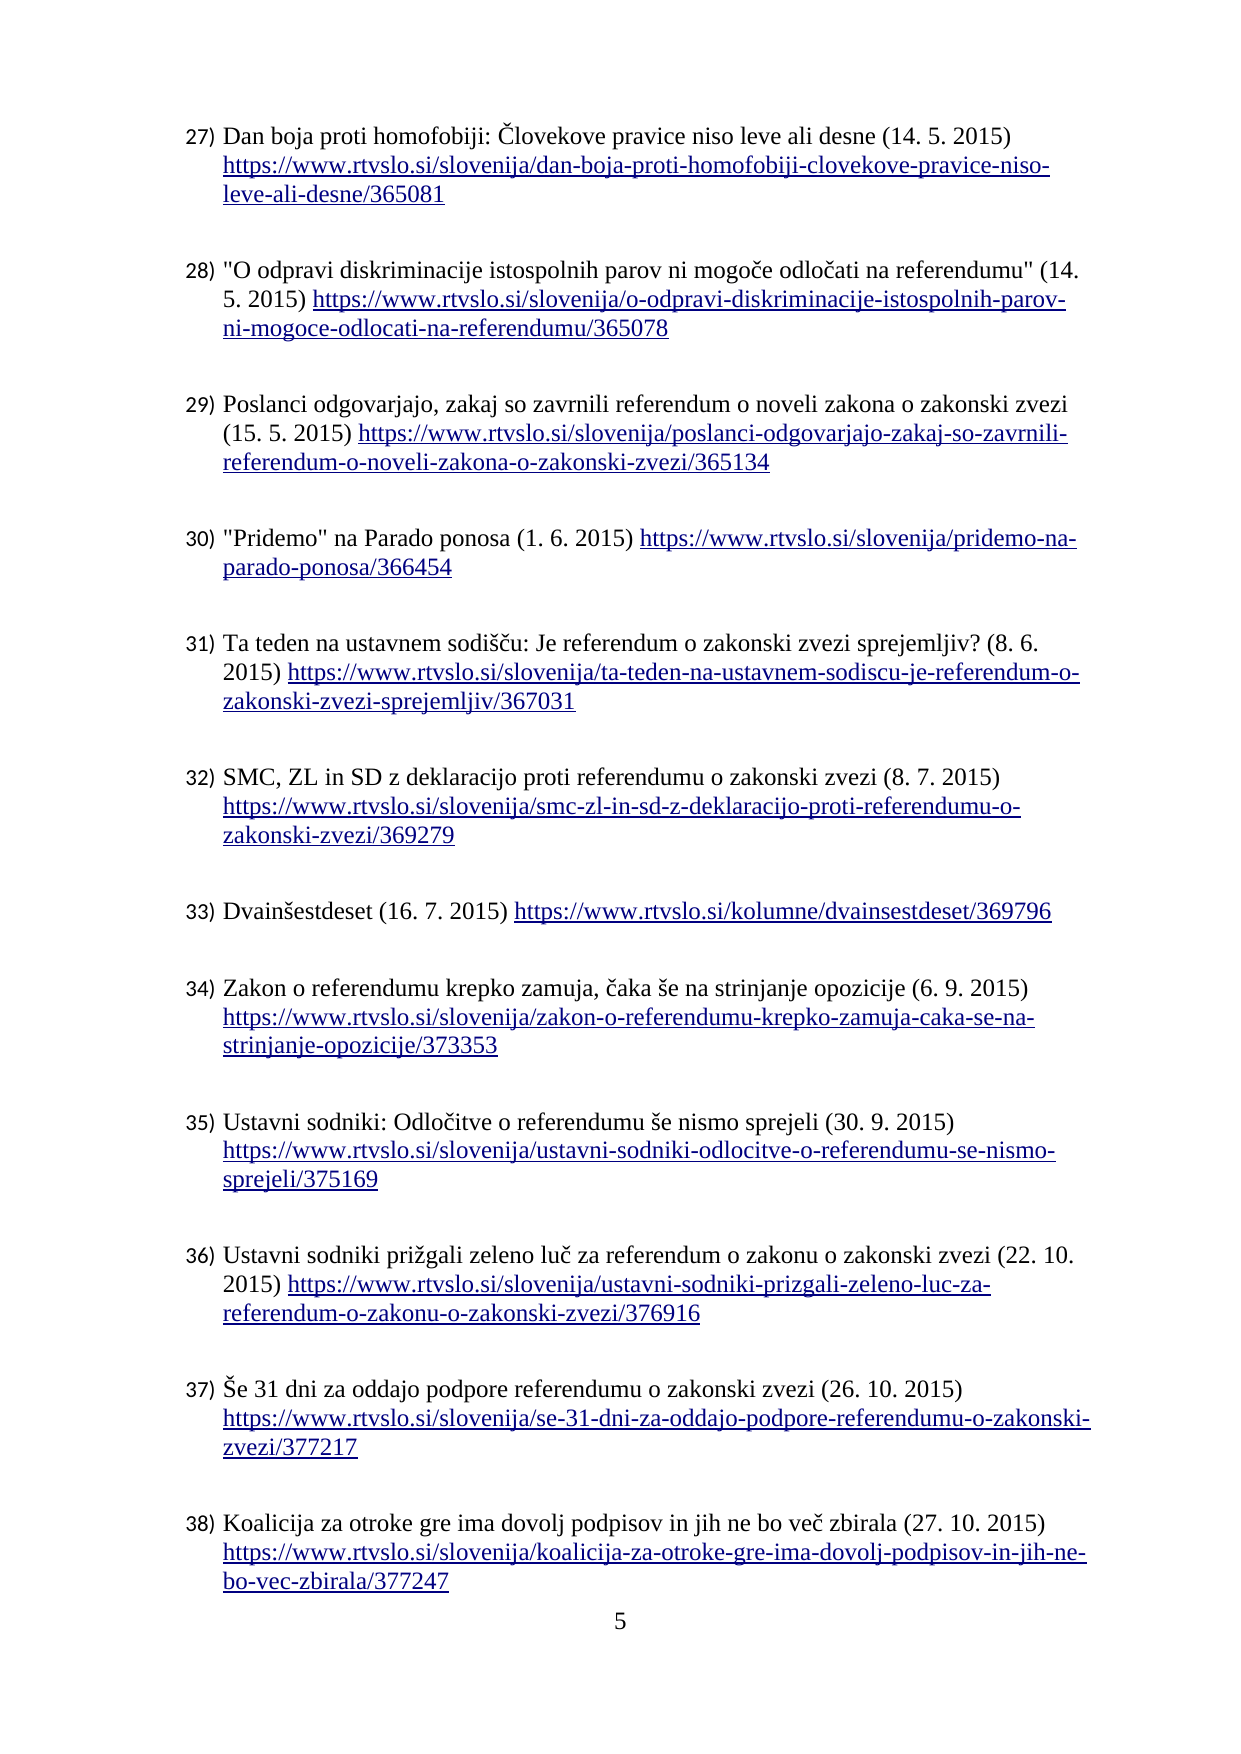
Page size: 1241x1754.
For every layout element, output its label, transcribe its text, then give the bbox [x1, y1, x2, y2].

list Zakon o referendumu krepko zamuja, čaka še na strinjanje opozicije (6. 9. 2015) https://www.rtvslo.si/slovenija/zakon-o-referendumu-krepko-zamuja-caka-se-na-strinjanje-opozicije/373353 [185, 973, 1093, 1059]
list Koalicija za otroke gre ima dovolj podpisov in jih ne bo več zbirala (27. 10. 2015) https://www.rtvslo.si/slovenija/koalicija-za-otroke-gre-ima-dovolj-podpisov-in-jih-ne-bo-vec-zbirala/377247 [185, 1508, 1093, 1595]
list Še 31 dni za oddajo podpore referendumu o zakonski zvezi (26. 10. 2015) https://www.rtvslo.si/slovenija/se-31-dni-za-oddajo-podpore-referendumu-o-zakonski-zvezi/377217 [185, 1374, 1093, 1461]
list Dan boja proti homofobiji: Človekove pravice niso leve ali desne (14. 5. 2015) https://www.rtvslo.si/slovenija/dan-boja-proti-homofobiji-clovekove-pravice-niso-leve-ali-desne/365081 [185, 121, 1093, 208]
list Ustavni sodniki prižgali zeleno luč za referendum o zakonu o zakonski zvezi (22. 10. 2015) https://www.rtvslo.si/slovenija/ustavni-sodniki-prizgali-zeleno-luc-za-referendum-o-zakonu-o-zakonski-zvezi/376916 [185, 1241, 1093, 1327]
list "O odpravi diskriminacije istospolnih parov ni mogoče odločati na referendumu" (14. 5. 2015) https://www.rtvslo.si/slovenija/o-odpravi-diskriminacije-istospolnih-parov-ni-mogoce-odlocati-na-referendumu/365078 [185, 255, 1093, 342]
list "Pridemo" na Parado ponosa (1. 6. 2015) https://www.rtvslo.si/slovenija/pridemo-na-parado-ponosa/366454 [185, 523, 1093, 581]
list Ta teden na ustavnem sodišču: Je referendum o zakonski zvezi sprejemljiv? (8. 6. 2015) https://www.rtvslo.si/slovenija/ta-teden-na-ustavnem-sodiscu-je-referendum-o-zakonski-zvezi-sprejemljiv/367031 [185, 628, 1093, 715]
list Ustavni sodniki: Odločitve o referendumu še nismo sprejeli (30. 9. 2015) https://www.rtvslo.si/slovenija/ustavni-sodniki-odlocitve-o-referendumu-se-nismo-sprejeli/375169 [185, 1107, 1093, 1193]
list Poslanci odgovarjajo, zakaj so zavrnili referendum o noveli zakona o zakonski zvezi (15. 5. 2015) https://www.rtvslo.si/slovenija/poslanci-odgovarjajo-zakaj-so-zavrnili-referendum-o-noveli-zakona-o-zakonski-zvezi/365134 [185, 389, 1093, 476]
list SMC, ZL in SD z deklaracijo proti referendumu o zakonski zvezi (8. 7. 2015) https://www.rtvslo.si/slovenija/smc-zl-in-sd-z-deklaracijo-proti-referendumu-o-zakonski-zvezi/369279 [185, 762, 1093, 849]
list Dvainšestdeset (16. 7. 2015) https://www.rtvslo.si/kolumne/dvainsestdeset/369796 [185, 896, 1093, 925]
